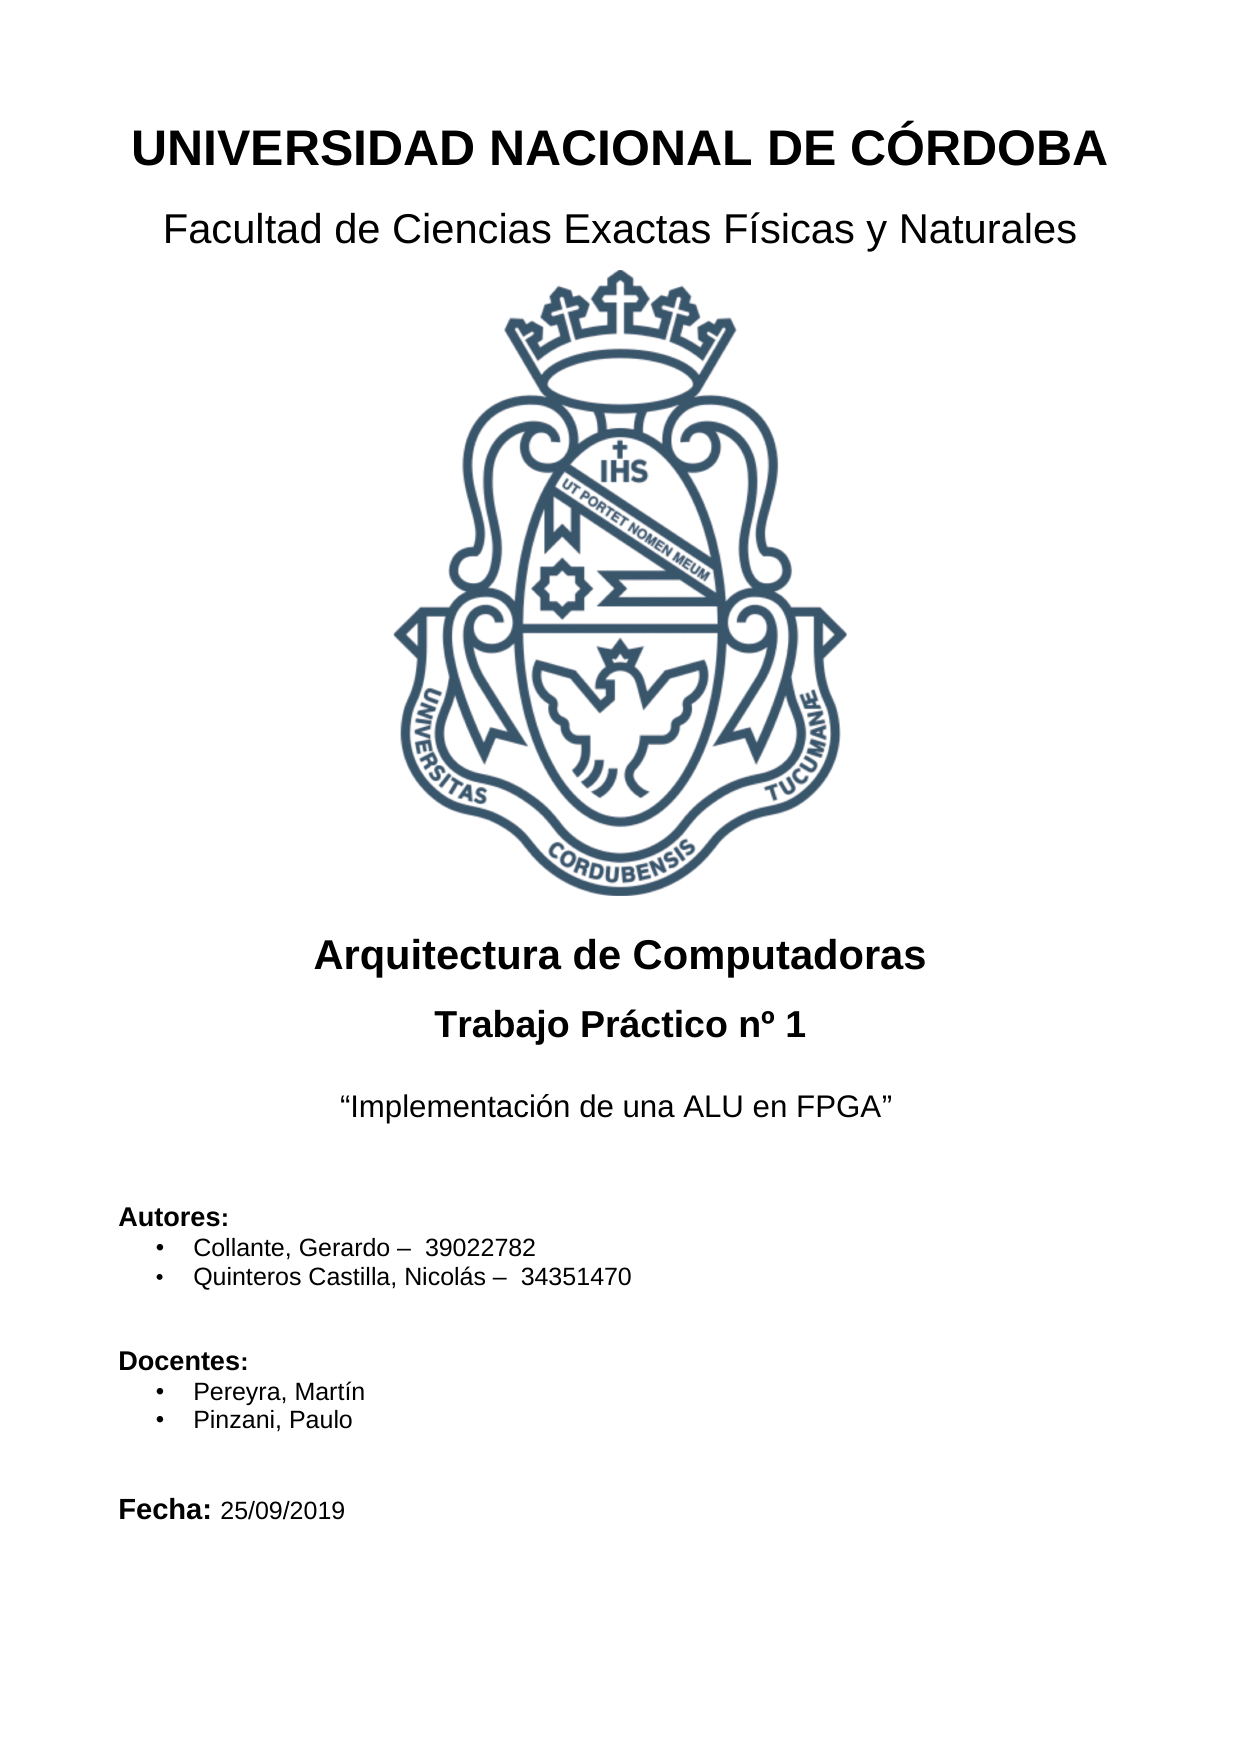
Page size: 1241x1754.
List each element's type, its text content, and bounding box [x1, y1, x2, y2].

text UNIVERSIDAD NACIONAL DE CÓRDOBA [118, 118, 1122, 176]
text Fecha: 25/09/2019 [118, 1492, 1122, 1525]
text Docentes: [118, 1345, 1122, 1377]
list Pinzani, Paulo [156, 1405, 1122, 1434]
text Arquitectura de Computadoras [118, 930, 1122, 978]
text Trabajo Práctico nº 1 [118, 1002, 1122, 1045]
list Collante, Gerardo – 39022782 [156, 1233, 1122, 1261]
text Facultad de Ciencias Exactas Físicas y Naturales [118, 204, 1122, 252]
list Pereyra, Martín [156, 1377, 1122, 1405]
list Autores: [118, 1201, 1122, 1233]
picture [393, 270, 847, 896]
list Quinteros Castilla, Nicolás – 34351470 [156, 1261, 1122, 1290]
text “Implementación de una ALU en FPGA” [118, 1088, 1122, 1124]
